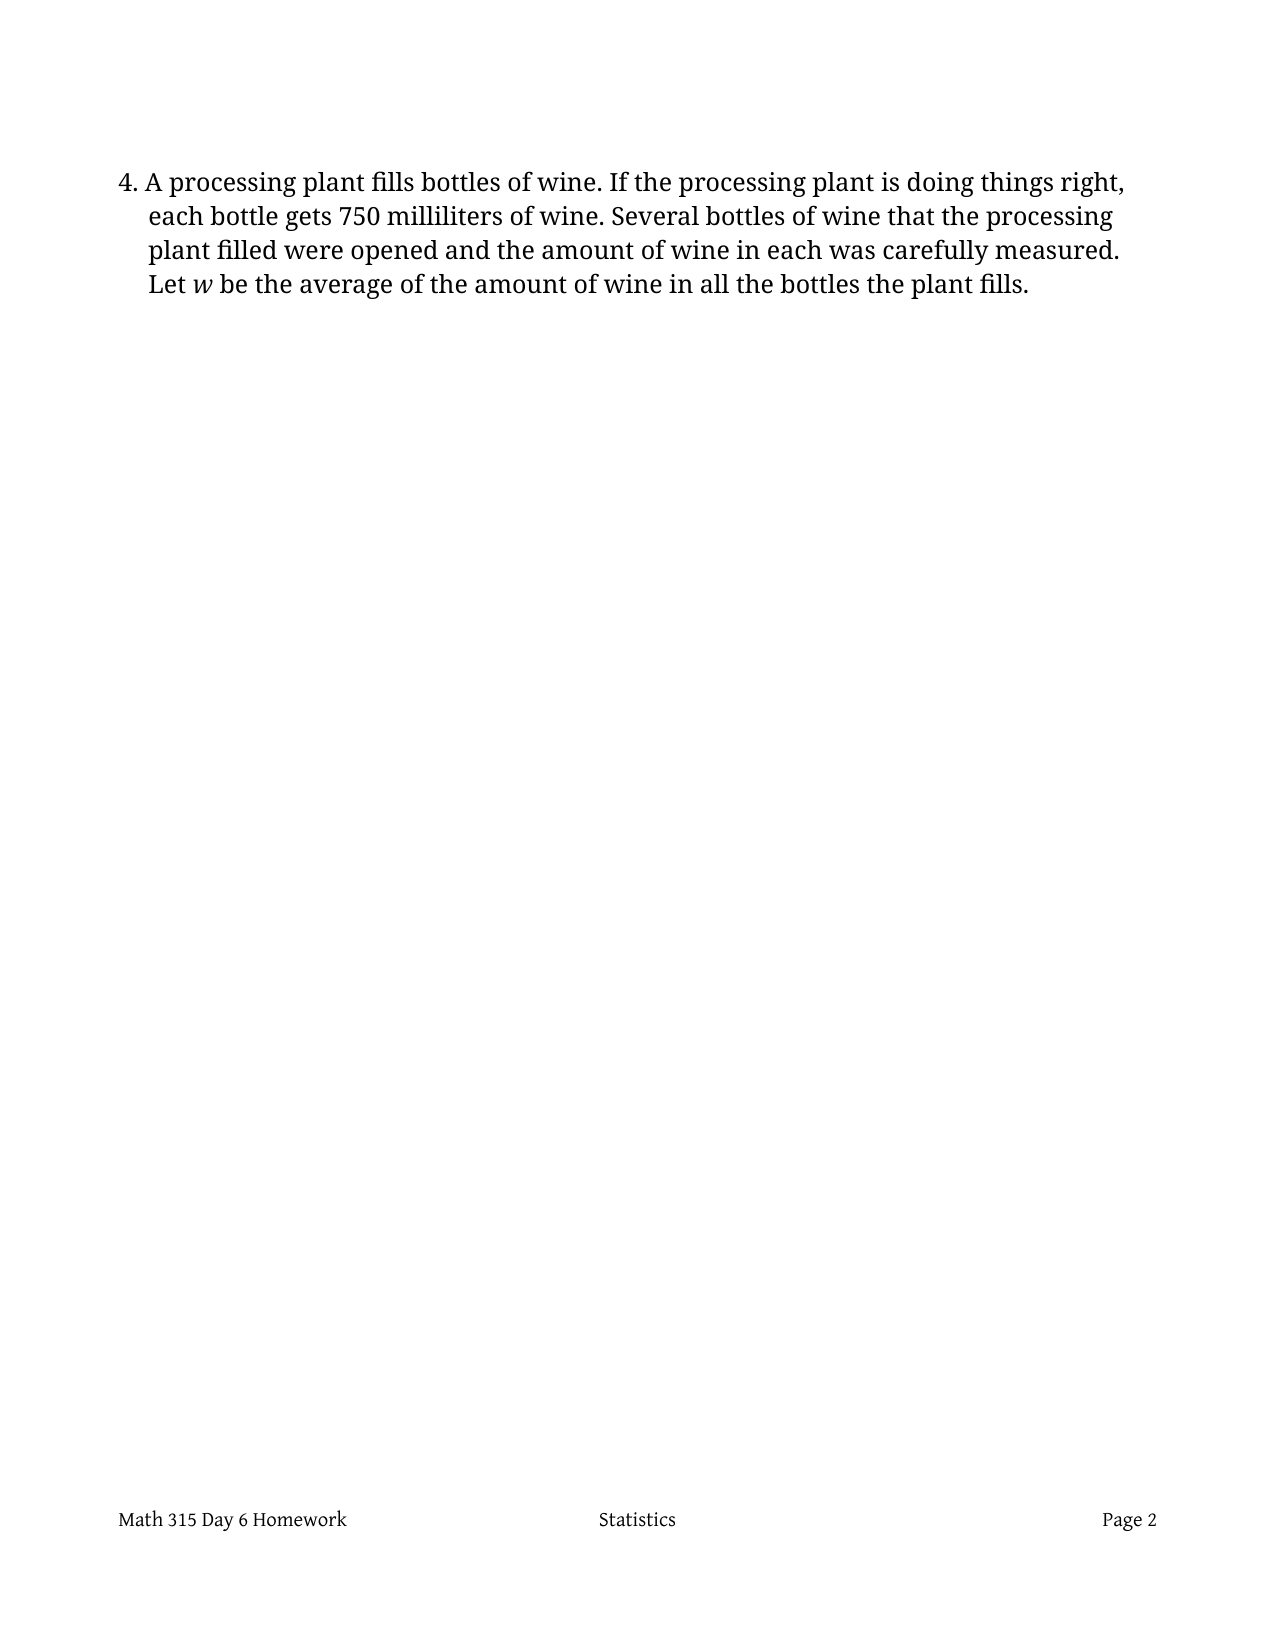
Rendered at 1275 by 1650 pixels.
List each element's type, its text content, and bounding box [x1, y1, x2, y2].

text 4. A processing plant fills bottles of wine. If the processing plant is doing things right, each bottle gets 750 milliliters of wine. Several bottles of wine that the processing plant filled were opened and the amount of wine in each was carefully measured. Let w be the average of the amount of wine in all the bottles the plant fills. [118, 165, 1157, 301]
